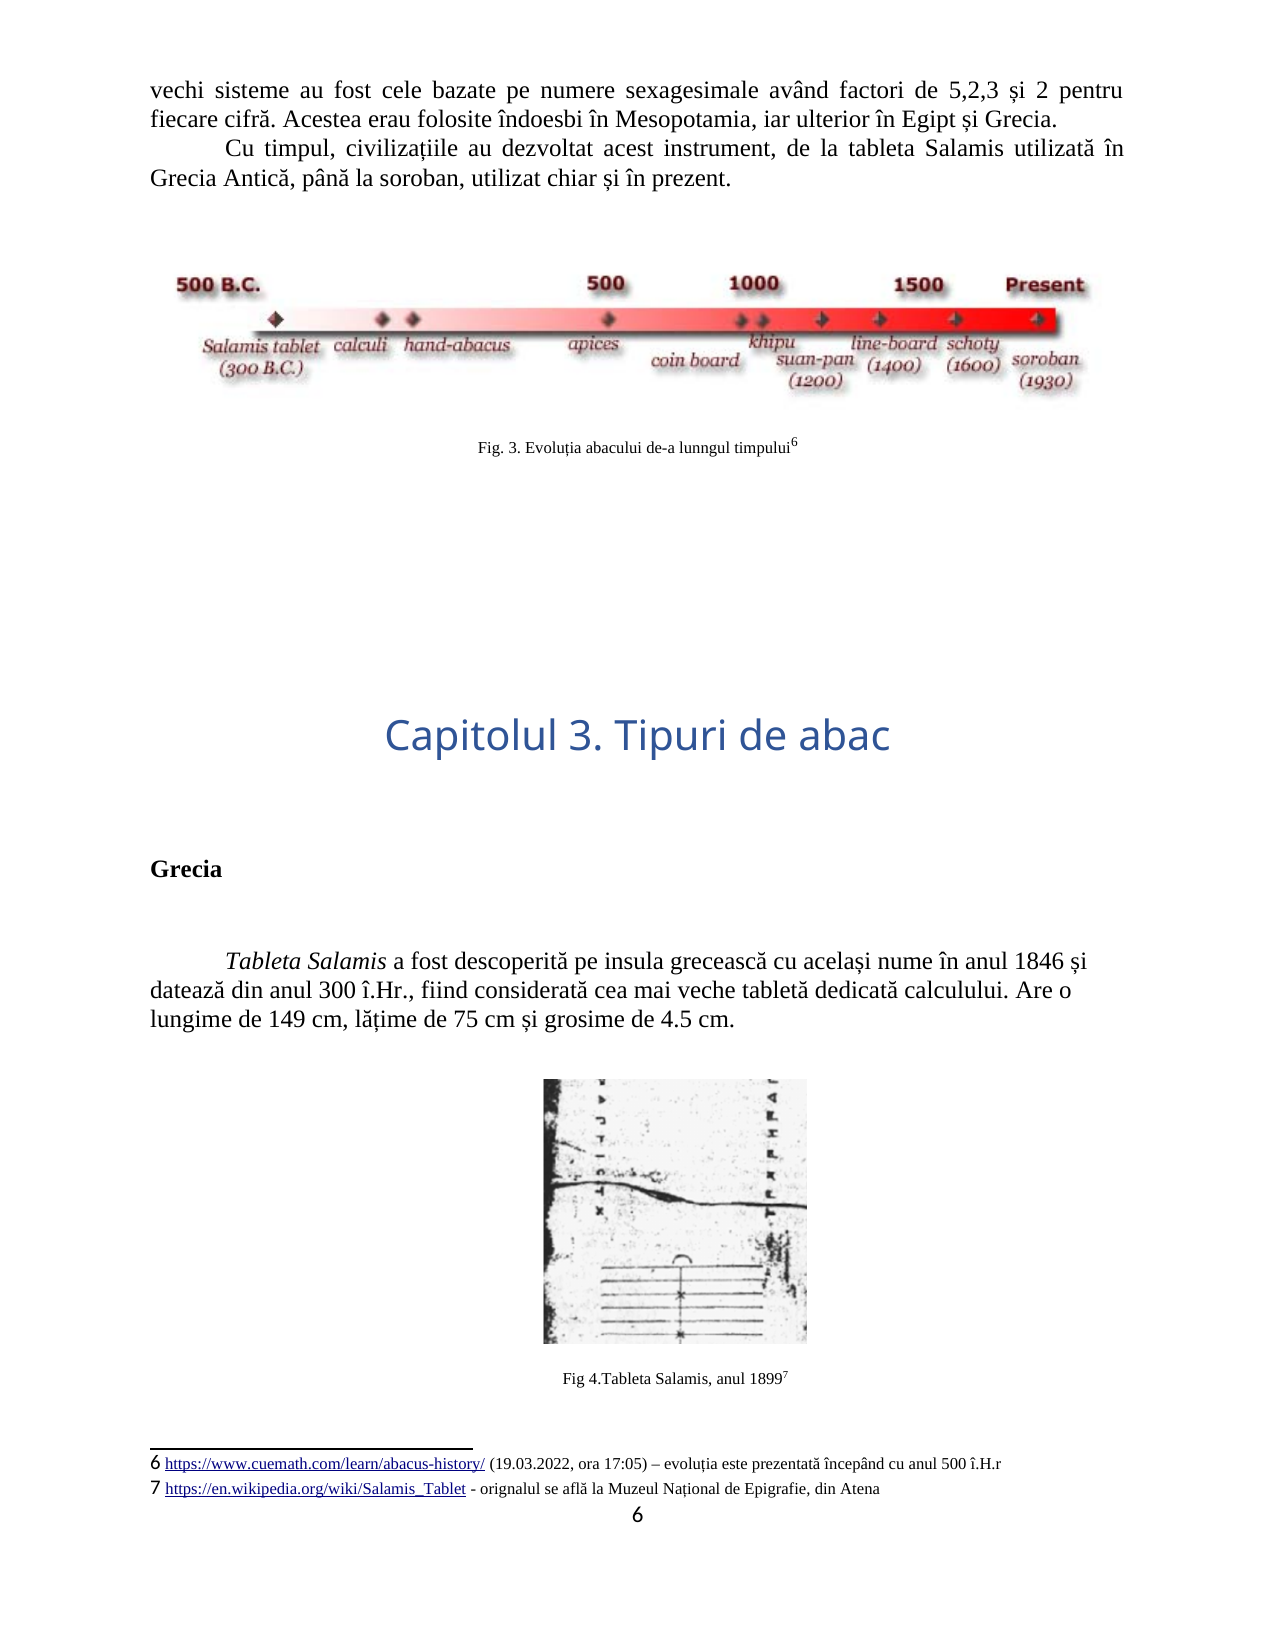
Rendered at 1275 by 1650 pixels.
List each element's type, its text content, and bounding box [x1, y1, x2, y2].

text https://www.cuemath.com/learn/abacus-history/ (19.03.2022, ora 17:05) – evoluția este prezentată începând cu anul 500 î.H.r [150, 1449, 1125, 1474]
text vechi sisteme au fost cele bazate pe numere sexagesimale având factori de 5,2,3 și 2 pentru fiecare cifră. Acestea erau folosite îndoesbi în Mesopotamia, iar ulterior în Egipt și Grecia. [150, 75, 1125, 133]
list Fig 4.Tableta Salamis, anul 1899 [225, 1368, 1125, 1388]
text Tableta Salamis a fost descoperită pe insula grecească cu același nume în anul 1846 și datează din anul 300 î.Hr., fiind considerată cea mai veche tabletă dedicată calculului. Are o lungime de 149 cm, lățime de 75 cm și grosime de 4.5 cm. [150, 946, 1125, 1033]
text Cu timpul, civilizațiile au dezvoltat acest instrument, de la tableta Salamis utilizată în Grecia Antică, până la soroban, utilizat chiar și în prezent. [150, 133, 1125, 192]
subtitle Capitolul 3. Tipuri de abac [150, 706, 1125, 763]
text https://en.wikipedia.org/wiki/Salamis_Tablet - orignalul se află la Muzeul Național de Epigrafie, din Atena [150, 1474, 1125, 1500]
text Grecia [150, 854, 1125, 883]
text Fig. 3. Evoluția abacului de-a lunngul timpului [150, 434, 1125, 458]
